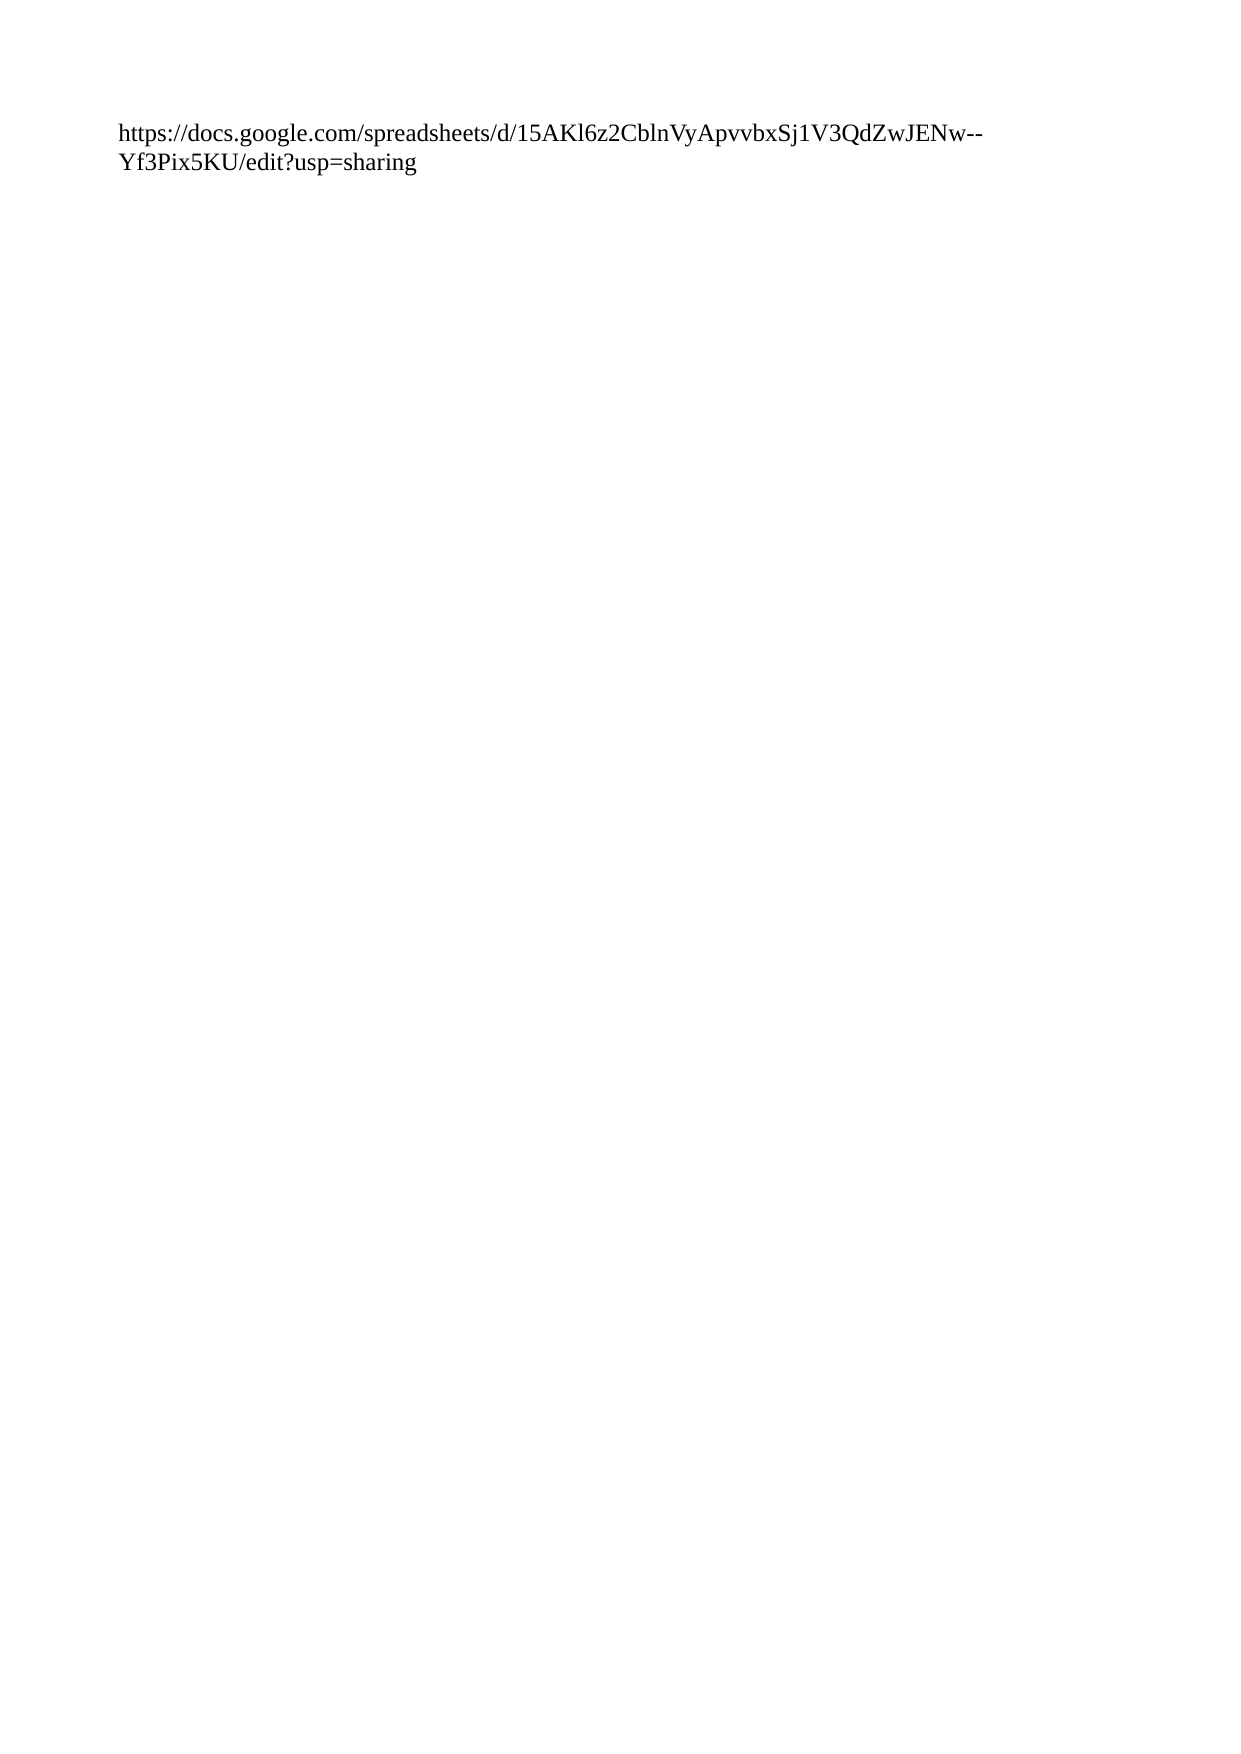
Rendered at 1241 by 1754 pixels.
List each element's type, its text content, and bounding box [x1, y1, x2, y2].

text https://docs.google.com/spreadsheets/d/15AKl6z2CblnVyApvvbxSj1V3QdZwJENw--Yf3Pix5KU/edit?usp=sharing [118, 118, 1122, 176]
